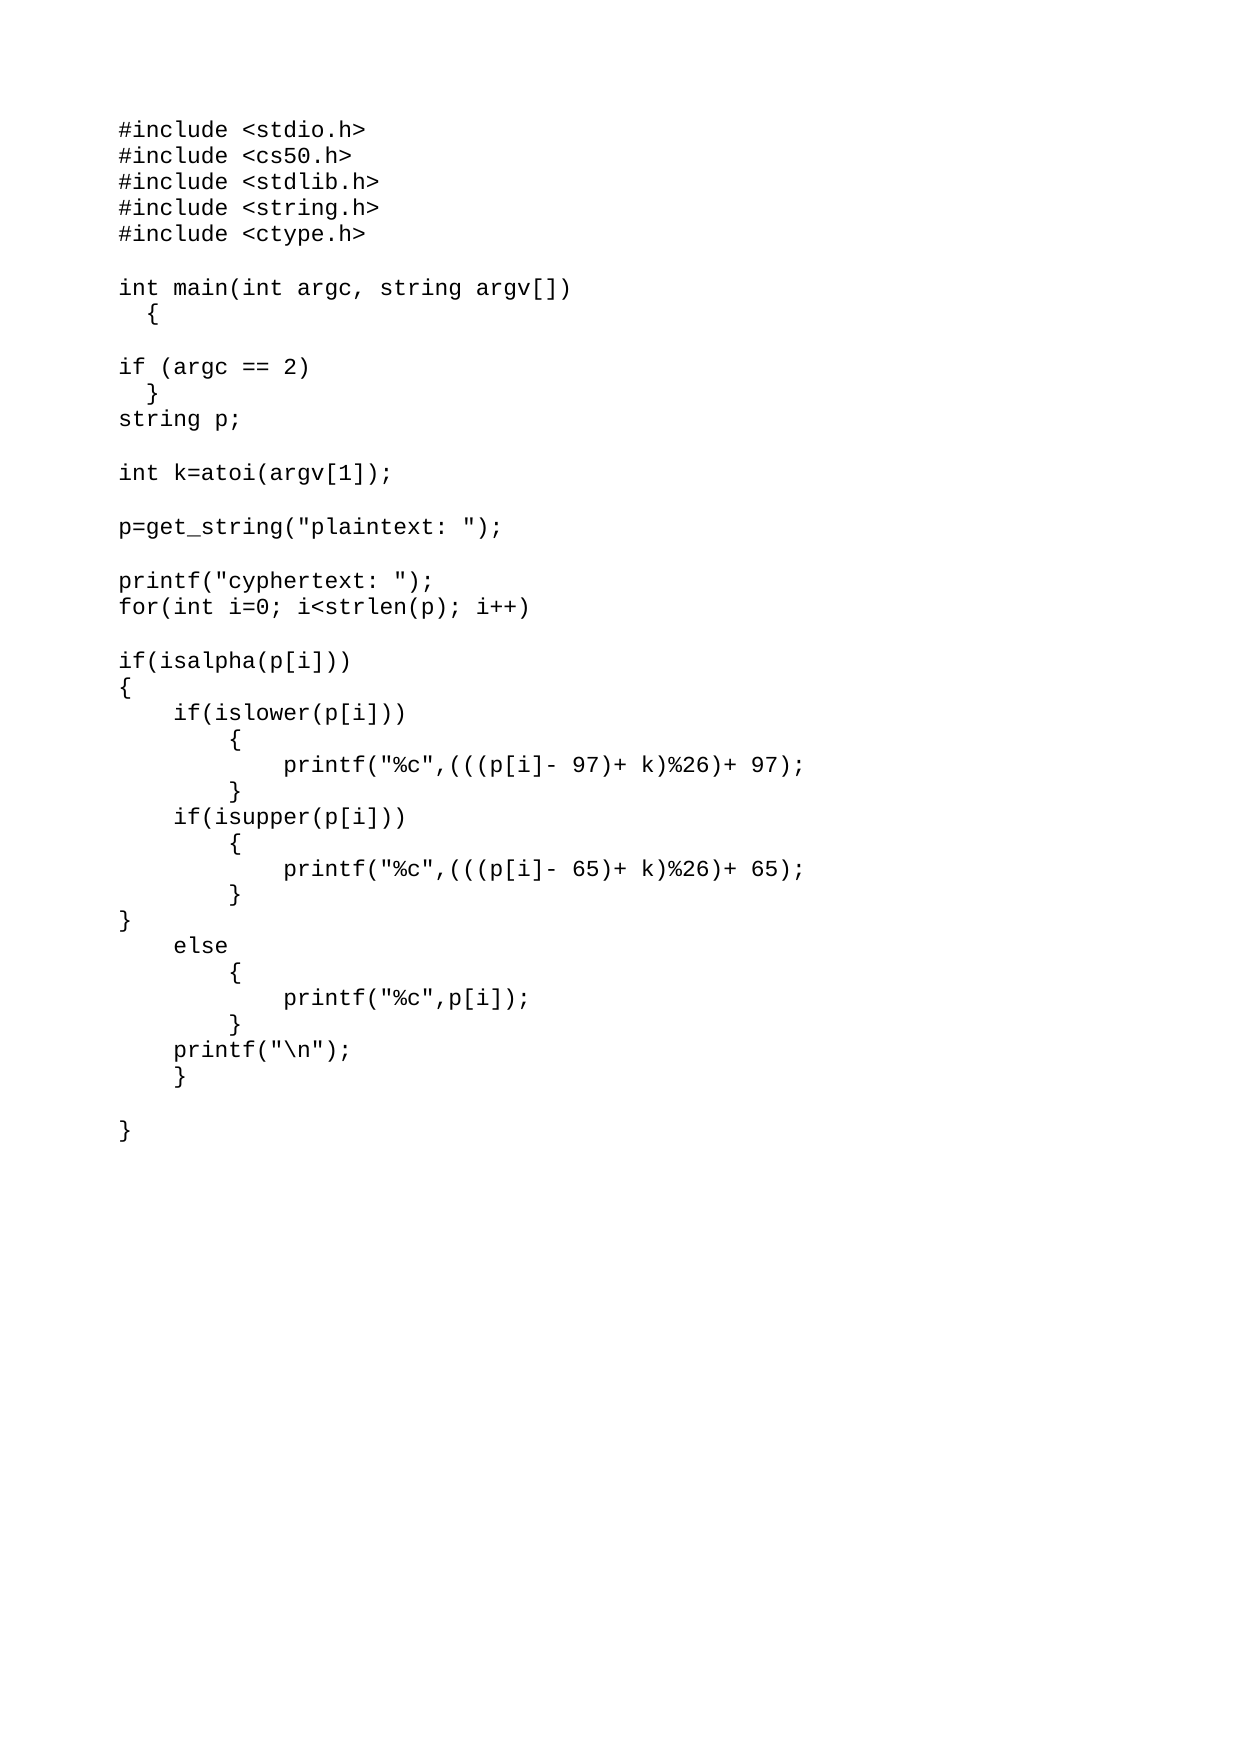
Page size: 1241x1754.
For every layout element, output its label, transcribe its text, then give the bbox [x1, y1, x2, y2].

text #include <ctype.h> [118, 222, 1122, 248]
text string p; [118, 408, 1122, 433]
text { [118, 675, 1122, 701]
text } [118, 883, 1122, 909]
text int main(int argc, string argv[]) [118, 276, 1122, 302]
text #include <cs50.h> [118, 144, 1122, 170]
text else [118, 935, 1122, 961]
text } [118, 1118, 1122, 1144]
text #include <stdio.h> [118, 118, 1122, 144]
text { [118, 961, 1122, 987]
text int k=atoi(argv[1]); [118, 462, 1122, 487]
text } [118, 909, 1122, 935]
text } [118, 779, 1122, 805]
text if(islower(p[i])) [118, 701, 1122, 727]
text printf("\n"); [118, 1038, 1122, 1064]
text for(int i=0; i<strlen(p); i++) [118, 595, 1122, 621]
text if (argc == 2) [118, 356, 1122, 382]
text printf("cyphertext: "); [118, 569, 1122, 595]
text printf("%c",(((p[i]- 97)+ k)%26)+ 97); [118, 753, 1122, 779]
text p=get_string("plaintext: "); [118, 516, 1122, 541]
text { [118, 831, 1122, 857]
text if(isupper(p[i])) [118, 805, 1122, 831]
text } [118, 1012, 1122, 1038]
text } [118, 1064, 1122, 1090]
text #include <string.h> [118, 196, 1122, 222]
text #include <stdlib.h> [118, 170, 1122, 196]
text if(isalpha(p[i])) [118, 649, 1122, 675]
text { [118, 727, 1122, 753]
text { [118, 302, 1122, 328]
text printf("%c",(((p[i]- 65)+ k)%26)+ 65); [118, 857, 1122, 883]
text printf("%c",p[i]); [118, 987, 1122, 1012]
text } [118, 382, 1122, 408]
